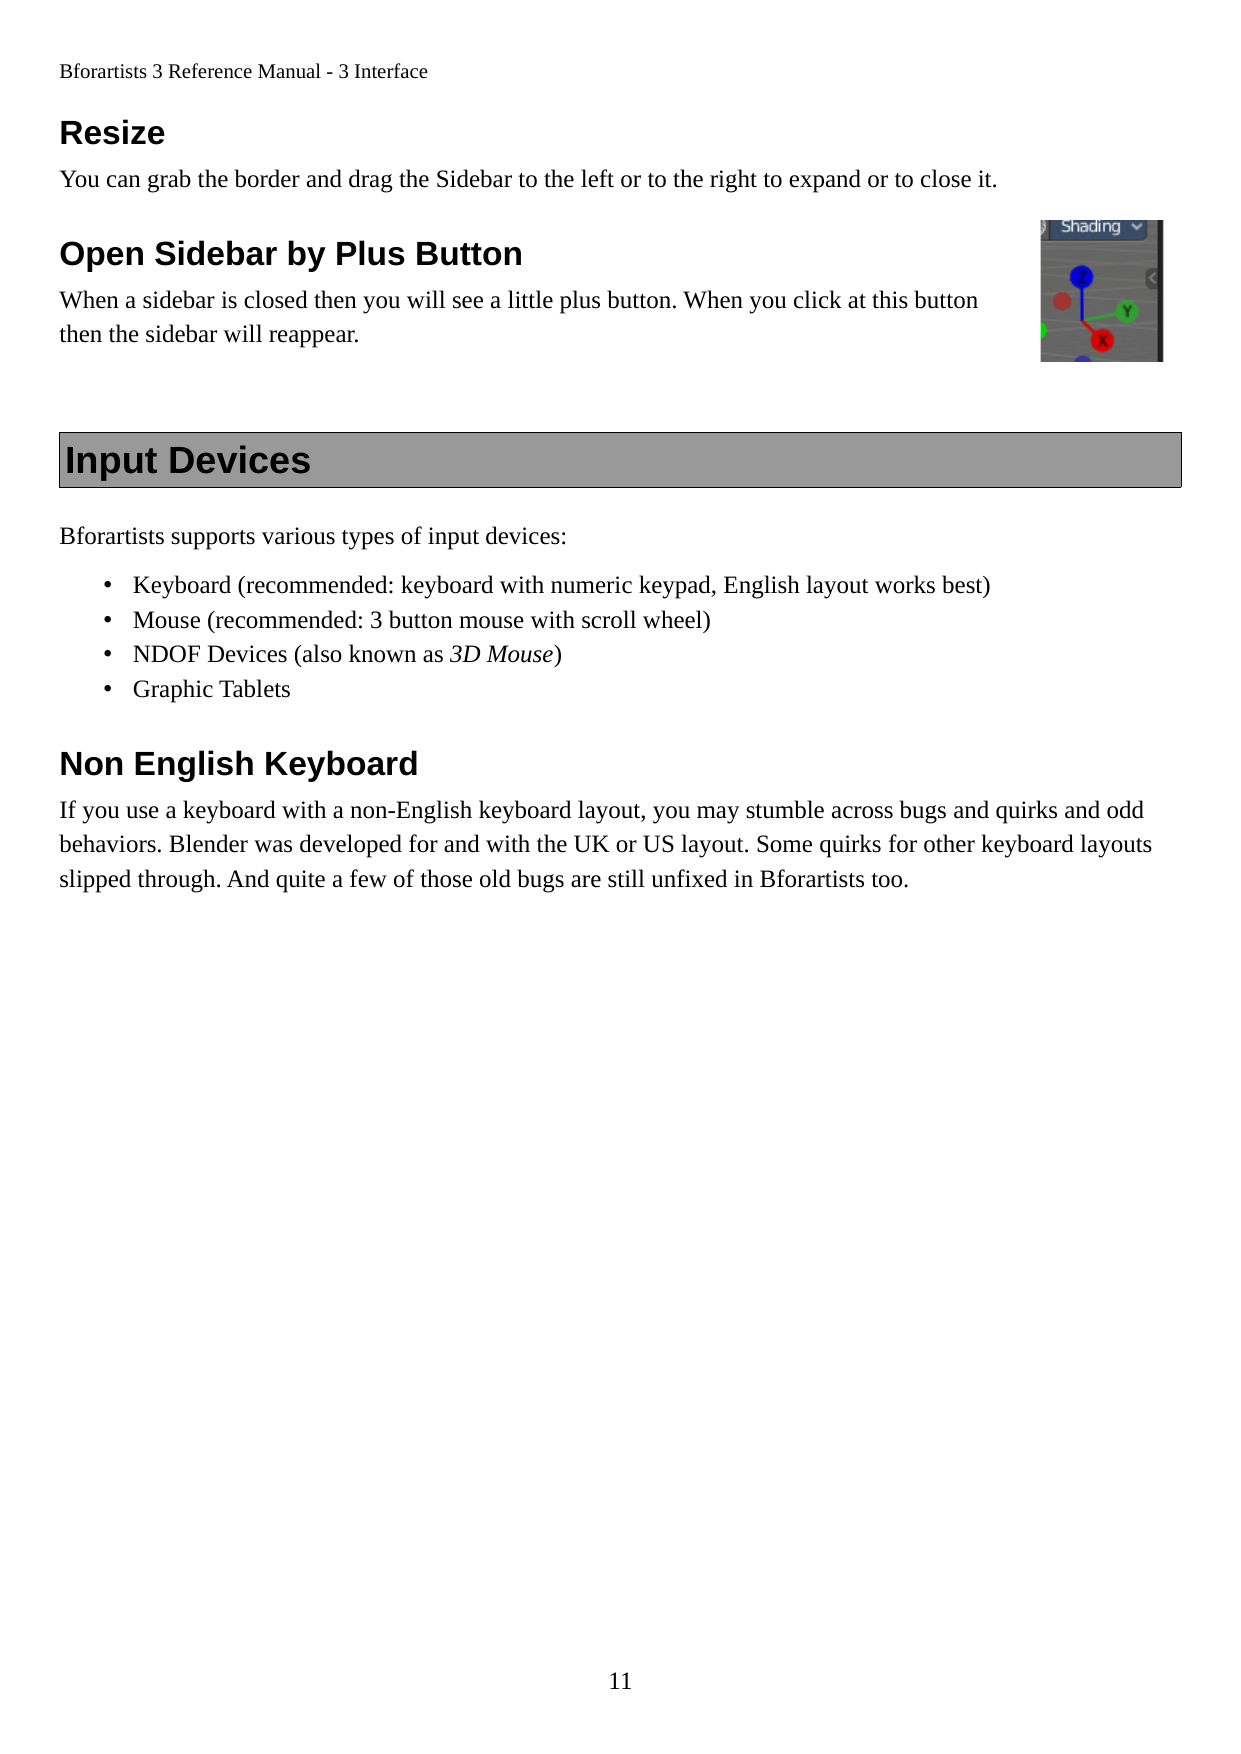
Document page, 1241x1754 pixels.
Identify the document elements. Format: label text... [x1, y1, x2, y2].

subtitle Non English Keyboard [59, 744, 1181, 782]
list Mouse (recommended: 3 button mouse with scroll wheel) [103, 605, 1181, 634]
text Bforartists supports various types of input devices: [59, 521, 1181, 550]
text When a sidebar is closed then you will see a little plus button. When you click at this button then the sidebar will reappear. [59, 285, 1181, 382]
text You can grab the border and drag the Sidebar to the left or to the right to expand or to close it. [59, 164, 1181, 192]
list Graphic Tablets [103, 674, 1181, 703]
subtitle Resize [59, 113, 1181, 151]
subtitle [1164, 234, 1181, 272]
subtitle Open Sidebar by Plus Button [59, 234, 1040, 272]
list NDOF Devices (also known as 3D Mouse) [103, 639, 1181, 668]
text If you use a keyboard with a non-English keyboard layout, you may stumble across bugs and quirks and odd behaviors. Blender was developed for and with the UK or US layout. Some quirks for other keyboard layouts slipped through. And quite a few of those old bugs are still unfixed in Bforartists too. [59, 795, 1181, 893]
list Keyboard (recommended: keyboard with numeric keypad, English layout works best) [103, 570, 1181, 599]
table_header Input Devices [60, 433, 1181, 487]
picture [1040, 220, 1164, 362]
